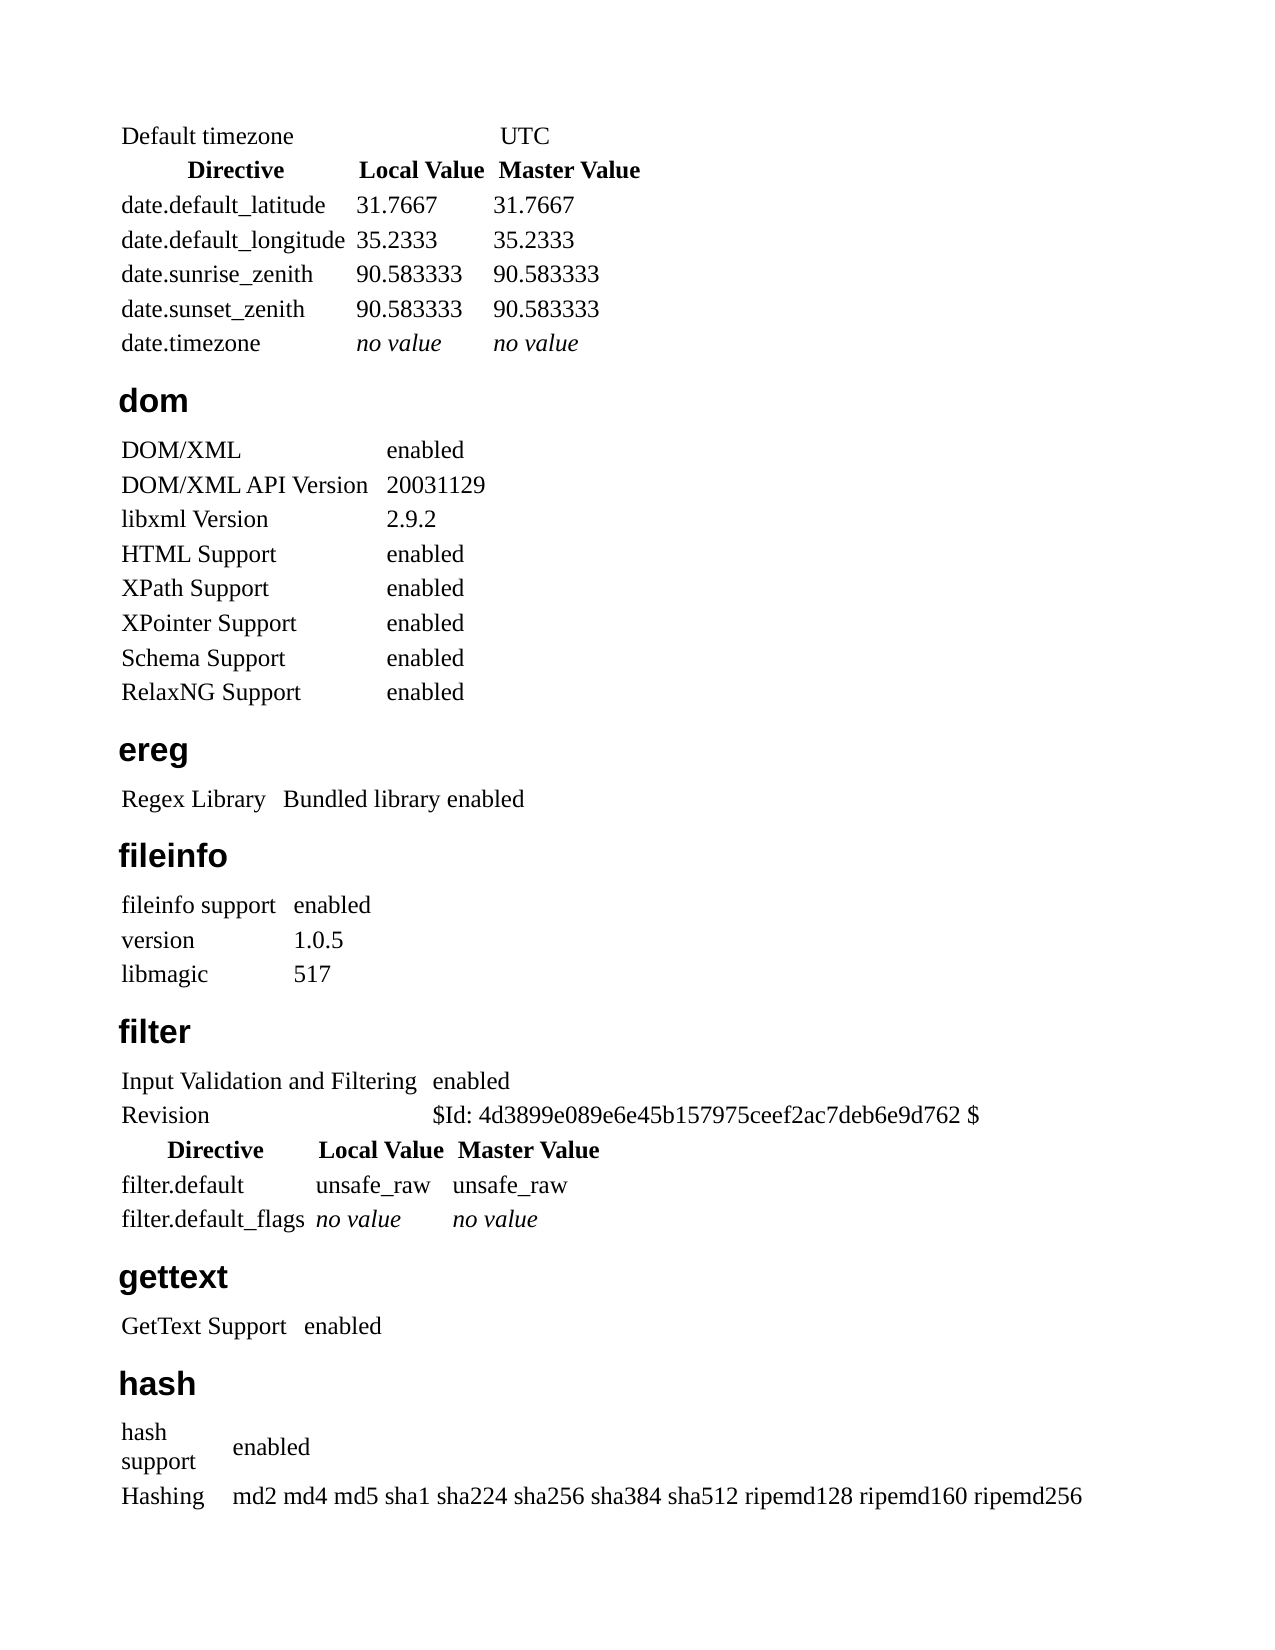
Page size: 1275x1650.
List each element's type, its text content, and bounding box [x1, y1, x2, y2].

table_cell libxml Version [118, 501, 383, 536]
table_cell enabled [384, 571, 504, 605]
subtitle filter [118, 1012, 1157, 1051]
table_cell $Id: 4d3899e089e6e45b157975ceef2ac7deb6e9d762 $ [429, 1098, 996, 1132]
table_header Local Value [353, 153, 490, 187]
table_cell unsafe_raw [450, 1167, 608, 1201]
subtitle gettext [118, 1257, 1157, 1296]
table_header Master Value [450, 1132, 608, 1167]
table_cell libmagic [118, 957, 290, 991]
table_cell Revision [118, 1098, 429, 1132]
table_cell 90.583333 [490, 291, 648, 326]
table_cell 35.2333 [353, 222, 490, 256]
table_header enabled [230, 1415, 1157, 1478]
table_cell md2 md4 md5 sha1 sha224 sha256 sha384 sha512 ripemd128 ripemd160 ripemd256 [230, 1478, 1157, 1512]
table_header hash support [118, 1415, 229, 1478]
table_cell 31.7667 [353, 187, 490, 222]
table_cell enabled [384, 640, 504, 674]
table_cell 35.2333 [490, 222, 648, 256]
table_cell no value [313, 1201, 449, 1236]
table_cell date.default_latitude [118, 187, 353, 222]
table_cell date.timezone [118, 326, 353, 360]
subtitle hash [118, 1363, 1157, 1402]
table_cell date.sunset_zenith [118, 291, 353, 326]
table_cell Hashing [118, 1478, 229, 1512]
subtitle dom [118, 381, 1157, 420]
table_header GetText Support [118, 1308, 301, 1343]
table_cell filter.default [118, 1167, 313, 1201]
table_cell no value [450, 1201, 608, 1236]
table_cell 90.583333 [353, 291, 490, 326]
table_cell 20031129 [384, 467, 504, 501]
table_header enabled [429, 1063, 996, 1098]
table_cell 90.583333 [490, 256, 648, 291]
table_header Directive [118, 153, 353, 187]
table_cell 90.583333 [353, 256, 490, 291]
table_cell Schema Support [118, 640, 383, 674]
table_header Master Value [490, 153, 648, 187]
table_header DOM/XML [118, 432, 383, 467]
table_cell 517 [290, 957, 389, 991]
table_header Directive [118, 1132, 313, 1167]
table_cell date.sunrise_zenith [118, 256, 353, 291]
table_header Regex Library [118, 781, 280, 815]
table_cell RelaxNG Support [118, 674, 383, 709]
table_header enabled [301, 1308, 400, 1343]
table_cell HTML Support [118, 536, 383, 571]
table_cell 2.9.2 [384, 501, 504, 536]
table_cell enabled [384, 674, 504, 709]
table_cell DOM/XML API Version [118, 467, 383, 501]
subtitle ereg [118, 730, 1157, 768]
table_cell version [118, 922, 290, 957]
table_header Input Validation and Filtering [118, 1063, 429, 1098]
table_cell 1.0.5 [290, 922, 389, 957]
table_cell XPointer Support [118, 605, 383, 640]
table_cell no value [490, 326, 648, 360]
subtitle fileinfo [118, 836, 1157, 875]
table_header Bundled library enabled [280, 781, 542, 815]
table_cell date.default_longitude [118, 222, 353, 256]
table_cell UTC [497, 118, 596, 153]
table_header fileinfo support [118, 888, 290, 922]
table_header enabled [384, 432, 504, 467]
table_cell enabled [384, 605, 504, 640]
table_cell Default timezone [118, 118, 497, 153]
table_cell no value [353, 326, 490, 360]
table_cell XPath Support [118, 571, 383, 605]
table_header Local Value [313, 1132, 449, 1167]
table_cell unsafe_raw [313, 1167, 449, 1201]
table_cell 31.7667 [490, 187, 648, 222]
table_cell enabled [384, 536, 504, 571]
table_header enabled [290, 888, 389, 922]
table_cell filter.default_flags [118, 1201, 313, 1236]
